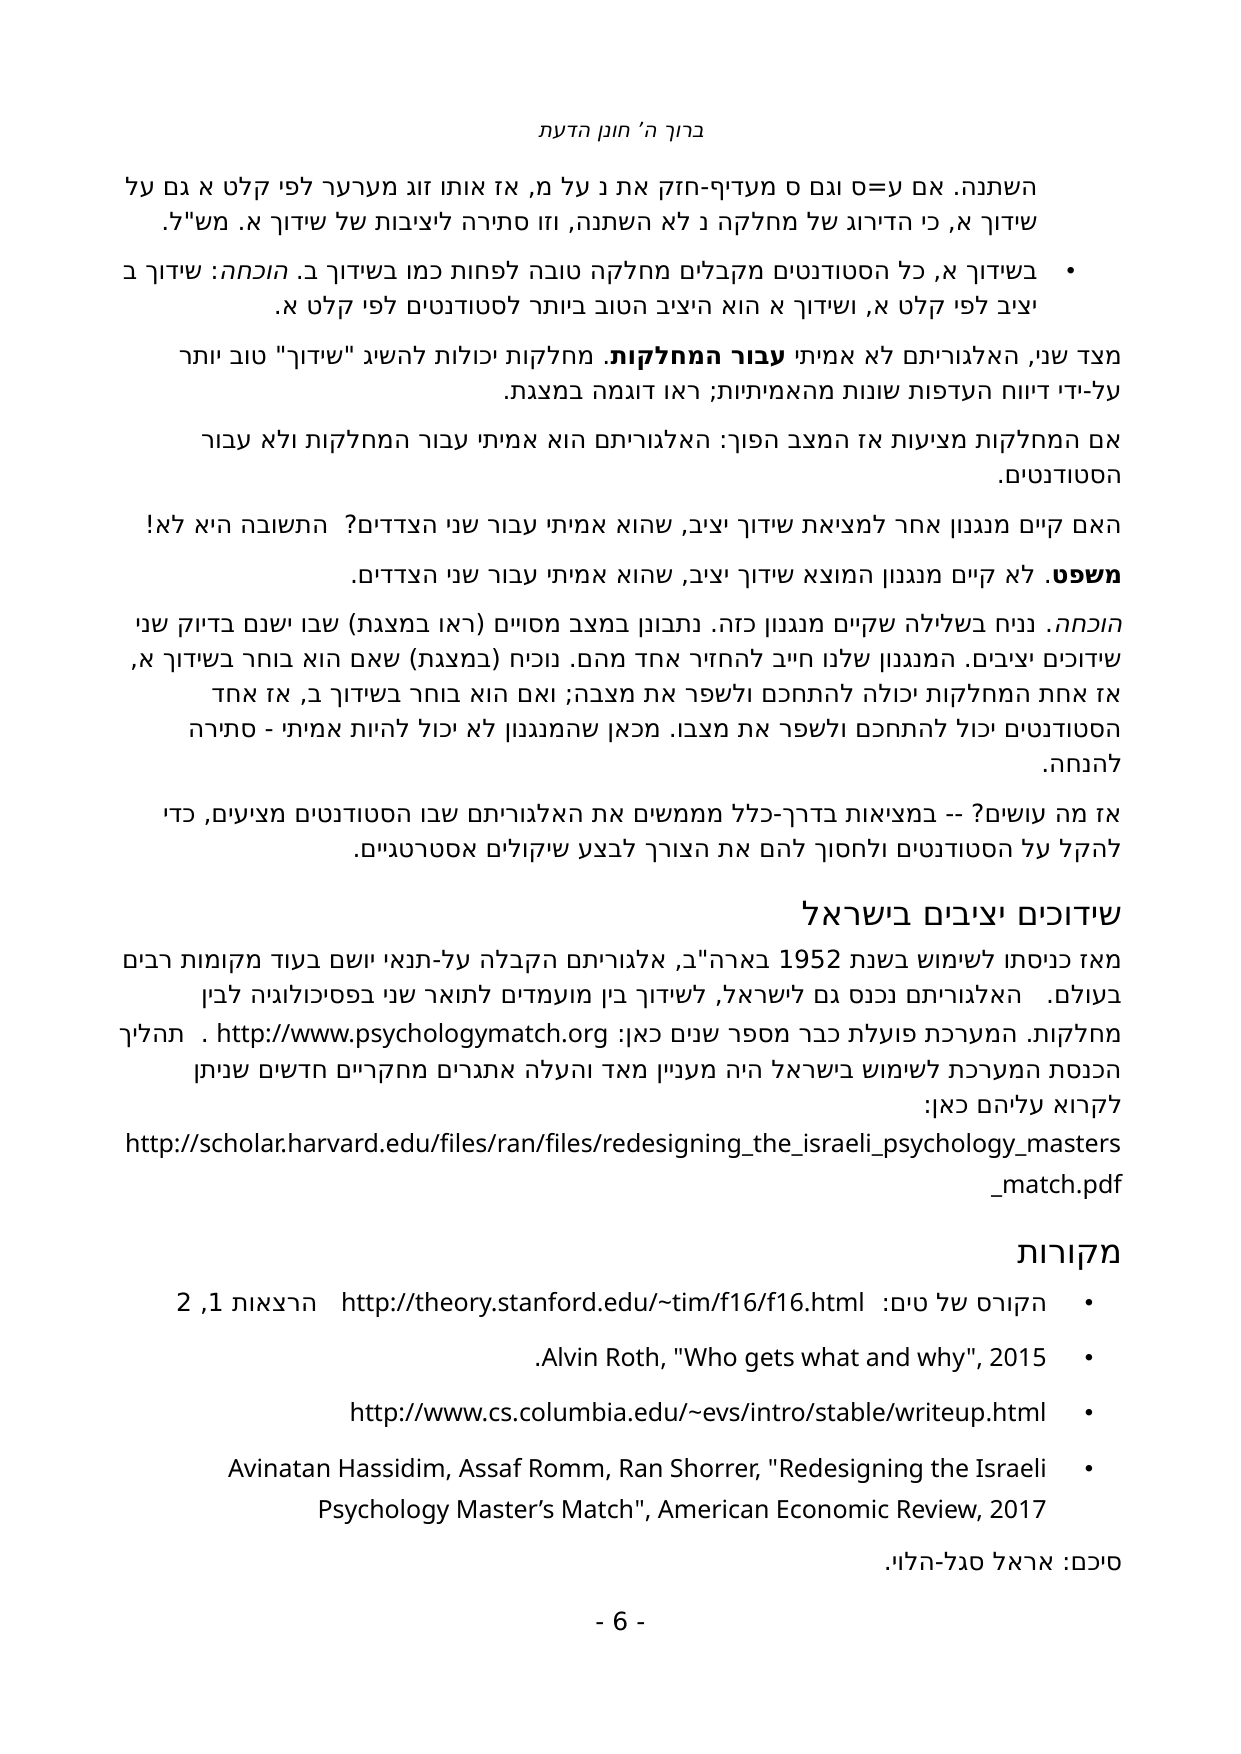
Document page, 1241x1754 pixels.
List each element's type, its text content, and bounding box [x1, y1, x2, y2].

list Avinatan Hassidim, Assaf Romm, Ran Shorrer, "Redesigning the Israeli Psychology Master’s Match", American Economic Review, 2017 [118, 1450, 1084, 1525]
list השתנה. אם ע=ס וגם ס מעדיף-חזק את נ על מ, אז אותו זוג מערער לפי קלט א גם על שידוך א, כי הדירוג של מחלקה נ לא השתנה, וזו סתירה ליציבות של שידוך א. מש"ל. [118, 172, 1075, 236]
list http://www.cs.columbia.edu/~evs/intro/stable/writeup.html [118, 1395, 1084, 1429]
text אז מה עושים? -- במציאות בדרך-כלל מממשים את האלגוריתם שבו הסטודנטים מציעים, כדי להקל על הסטודנטים ולחסוך להם את הצורך לבצע שיקולים אסטרטגיים. [118, 799, 1122, 863]
text סיכם: אראל סגל-הלוי. [118, 1547, 1122, 1576]
text אם המחלקות מציעות אז המצב הפוך: האלגוריתם הוא אמיתי עבור המחלקות ולא עבור הסטודנטים. [118, 426, 1122, 490]
text הוכחה. נניח בשלילה שקיים מנגנון כזה. נתבונן במצב מסויים (ראו במצגת) שבו ישנם בדיוק שני שידוכים יציבים. המנגנון שלנו חייב להחזיר אחד מהם. נוכיח (במצגת) שאם הוא בוחר בשידוך א, אז אחת המחלקות יכולה להתחכם ולשפר את מצבה; ואם הוא בוחר בשידוך ב, אז אחד הסטודנטים יכול להתחכם ולשפר את מצבו. מכאן שהמנגנון לא יכול להיות אמיתי - סתירה להנחה. [118, 609, 1122, 778]
subtitle שידוכים יציבים בישראל [118, 894, 1122, 933]
text האם קיים מנגנון אחר למציאת שידוך יציב, שהוא אמיתי עבור שני הצדדים? התשובה היא לא! [118, 510, 1122, 539]
subtitle מקורות [118, 1233, 1122, 1272]
list בשידוך א, כל הסטודנטים מקבלים מחלקה טובה לפחות כמו בשידוך ב. הוכחה: שידוך ב יציב לפי קלט א, ושידוך א הוא היציב הטוב ביותר לסטודנטים לפי קלט א. [118, 256, 1075, 321]
text משפט. לא קיים מנגנון המוצא שידוך יציב, שהוא אמיתי עבור שני הצדדים. [118, 560, 1122, 589]
list הקורס של טים: http://theory.stanford.edu/~tim/f16/f16.html הרצאות 1, 2 [118, 1284, 1084, 1318]
list Alvin Roth, "Who gets what and why", 2015. [118, 1339, 1084, 1374]
text מצד שני, האלגוריתם לא אמיתי עבור המחלקות. מחלקות יכולות להשיג "שידוך" טוב יותר על-ידי דיווח העדפות שונות מהאמיתיות; ראו דוגמה במצגת. [118, 341, 1122, 405]
text מאז כניסתו לשימוש בשנת 1952 בארה"ב, אלגוריתם הקבלה על-תנאי יושם בעוד מקומות רבים בעולם. האלגוריתם נכנס גם לישראל, לשידוך בין מועמדים לתואר שני בפסיכולוגיה לבין מחלקות. המערכת פועלת כבר מספר שנים כאן: http://www.psychologymatch.org . תהליך הכנסת המערכת לשימוש בישראל היה מעניין מאד והעלה אתגרים מחקריים חדשים שניתן לקרוא עליהם כאן: http://scholar.harvard.edu/files/ran/files/redesigning_the_israeli_psychology_masters_match.pdf [118, 945, 1122, 1201]
